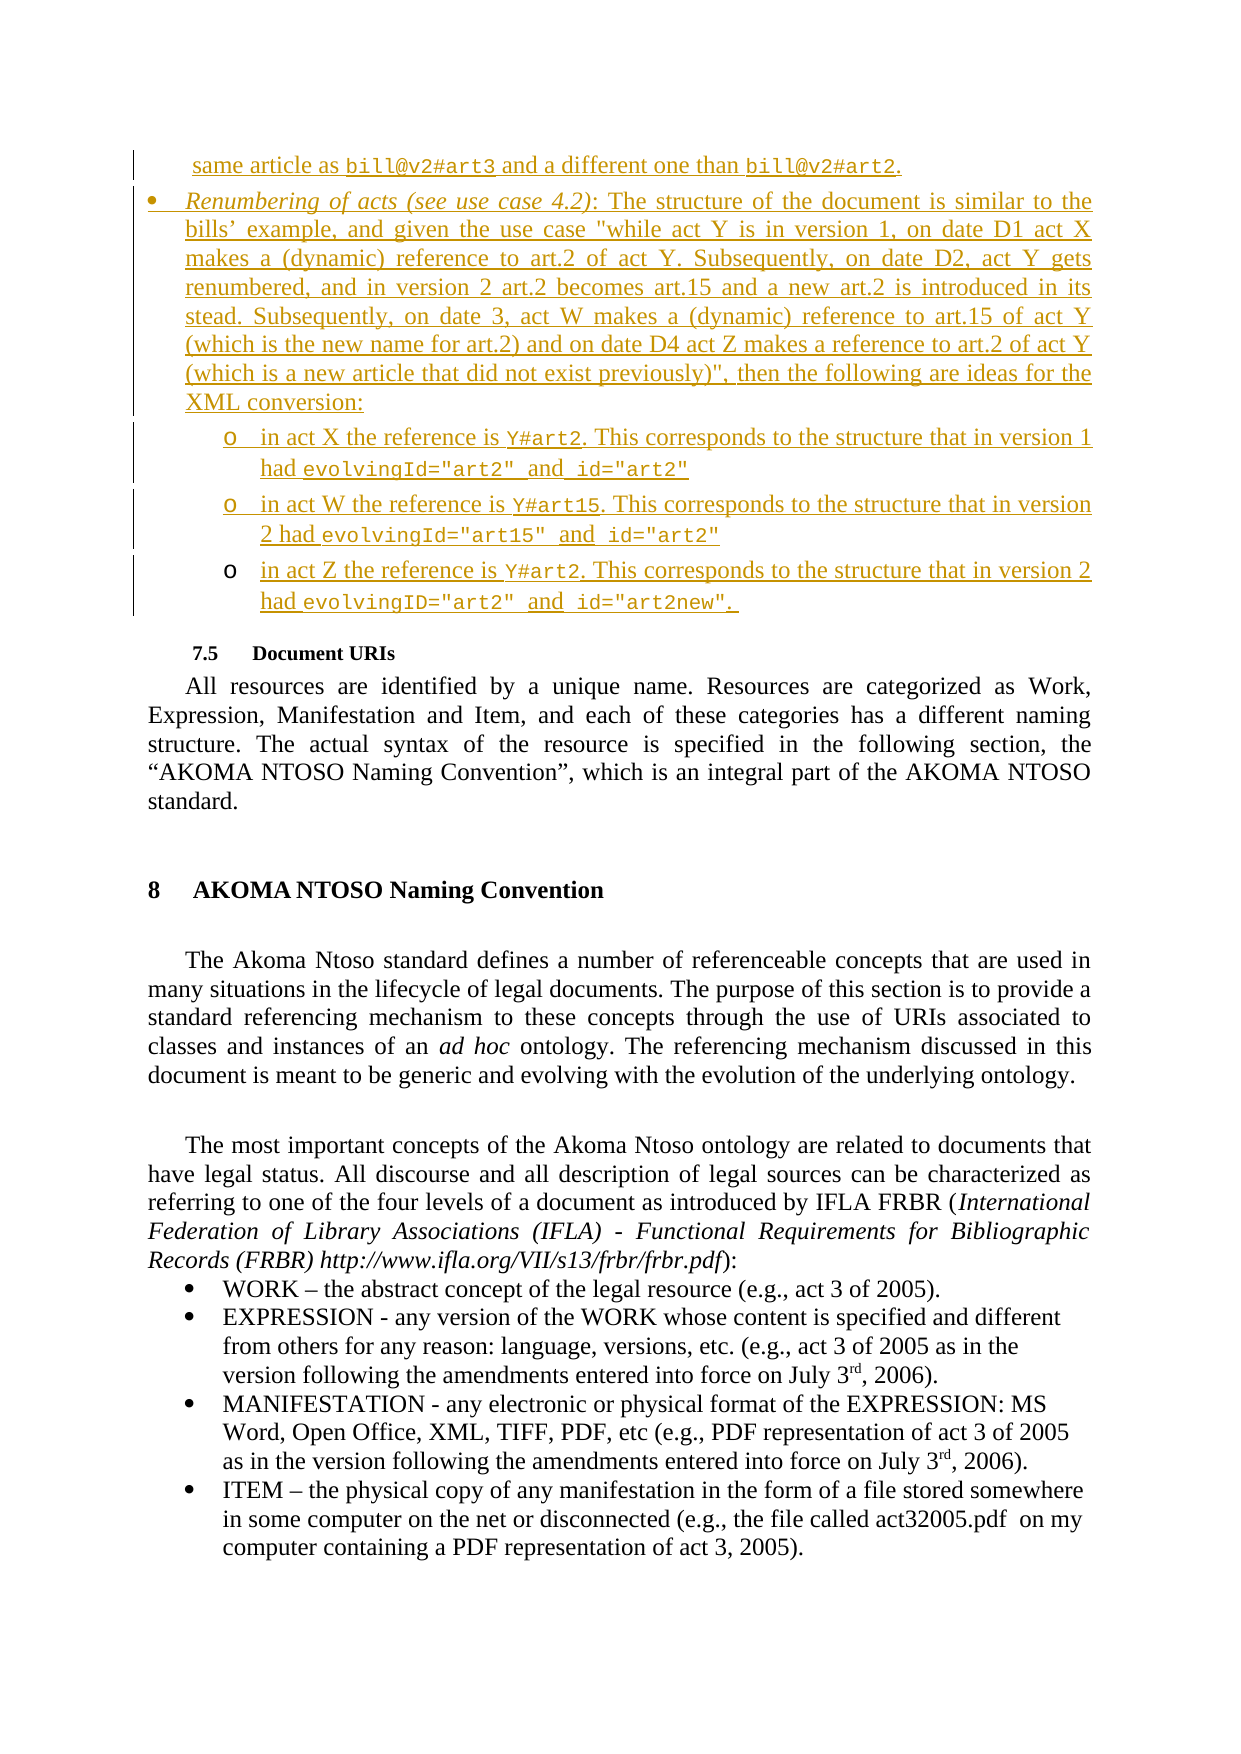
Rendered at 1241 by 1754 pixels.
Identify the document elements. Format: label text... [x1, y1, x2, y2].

text The most important concepts of the Akoma Ntoso ontology are related to documents that have legal status. All discourse and all description of legal sources can be characterized as referring to one of the four levels of a document as introduced by IFLA FRBR (International Federation of Library Associations (IFLA) - Functional Requirements for Bibliographic Records (FRBR) http://www.ifla.org/VII/s13/frbr/frbr.pdf): [148, 1130, 1092, 1274]
list WORK – the abstract concept of the legal resource (e.g., act 3 of 2005). [185, 1274, 1092, 1302]
list in act X the reference is Y#art2. This corresponds to the structure that in version 1 [223, 422, 1092, 447]
list MANIFESTATION - any electronic or physical format of the EXPRESSION: MS Word, Open Office, XML, TIFF, PDF, etc (e.g., PDF representation of act 3 of 2005 as in the version following the amendments entered into force on July 3rd, 2006). [185, 1389, 1092, 1475]
list Renumbering of acts (see use case 4.2): The structure of the document is similar to the [148, 186, 1092, 211]
list had evolvingId="art2" and id="art2" [223, 448, 1092, 482]
list EXPRESSION - any version of the WORK whose content is specified and different from others for any reason: language, versions, etc. (e.g., act 3 of 2005 as in the version following the amendments entered into force on July 3rd, 2006). [185, 1302, 1092, 1389]
list in act Z the reference is Y#art2. This corresponds to the structure that in version 2 had evolvingID="art2" and id="art2new". [223, 555, 1092, 616]
list 2 had evolvingId="art15" and id="art2" [223, 515, 1092, 549]
list bills’ example, and given the use case "while act Y is in version 1, on date D1 act X makes a (dynamic) reference to art.2 of act Y. Subsequently, on date D2, act Y gets renumbered, and in version 2 art.2 becomes art.15 and a new art.2 is introduced in its stead. Subsequently, on date 3, act W makes a (dynamic) reference to art.15 of act Y (which is the new name for art.2) and on date D4 act Z makes a reference to art.2 of act Y (which is a new article that did not exist previously)", then the following are ideas for the XML conversion: [148, 212, 1092, 416]
subtitle Document URIs [192, 641, 1092, 665]
list ITEM – the physical copy of any manifestation in the form of a file stored somewhere in some computer on the net or disconnected (e.g., the file called act32005.pdf on my computer containing a PDF representation of act 3, 2005). [185, 1475, 1092, 1561]
text All resources are identified by a unique name. Resources are categorized as Work, Expression, Manifestation and Item, and each of these categories has a different naming structure. The actual syntax of the resource is specified in the following section, the “AKOMA NTOSO Naming Convention”, which is an integral part of the AKOMA NTOSO standard. [148, 671, 1092, 815]
subtitle AKOMA NTOSO Naming Convention [148, 875, 1092, 904]
list in act W the reference is Y#art15. This corresponds to the structure that in version [223, 489, 1092, 514]
text The Akoma Ntoso standard defines a number of referenceable concepts that are used in many situations in the lifecycle of legal documents. The purpose of this section is to provide a standard referencing mechanism to these concepts through the use of URIs associated to classes and instances of an ad hoc ontology. The referencing mechanism discussed in this document is meant to be generic and evolving with the evolution of the underlying ontology. [148, 945, 1092, 1089]
text same article as bill@v2#art3 and a different one than bill@v2#art2. [148, 150, 1092, 179]
